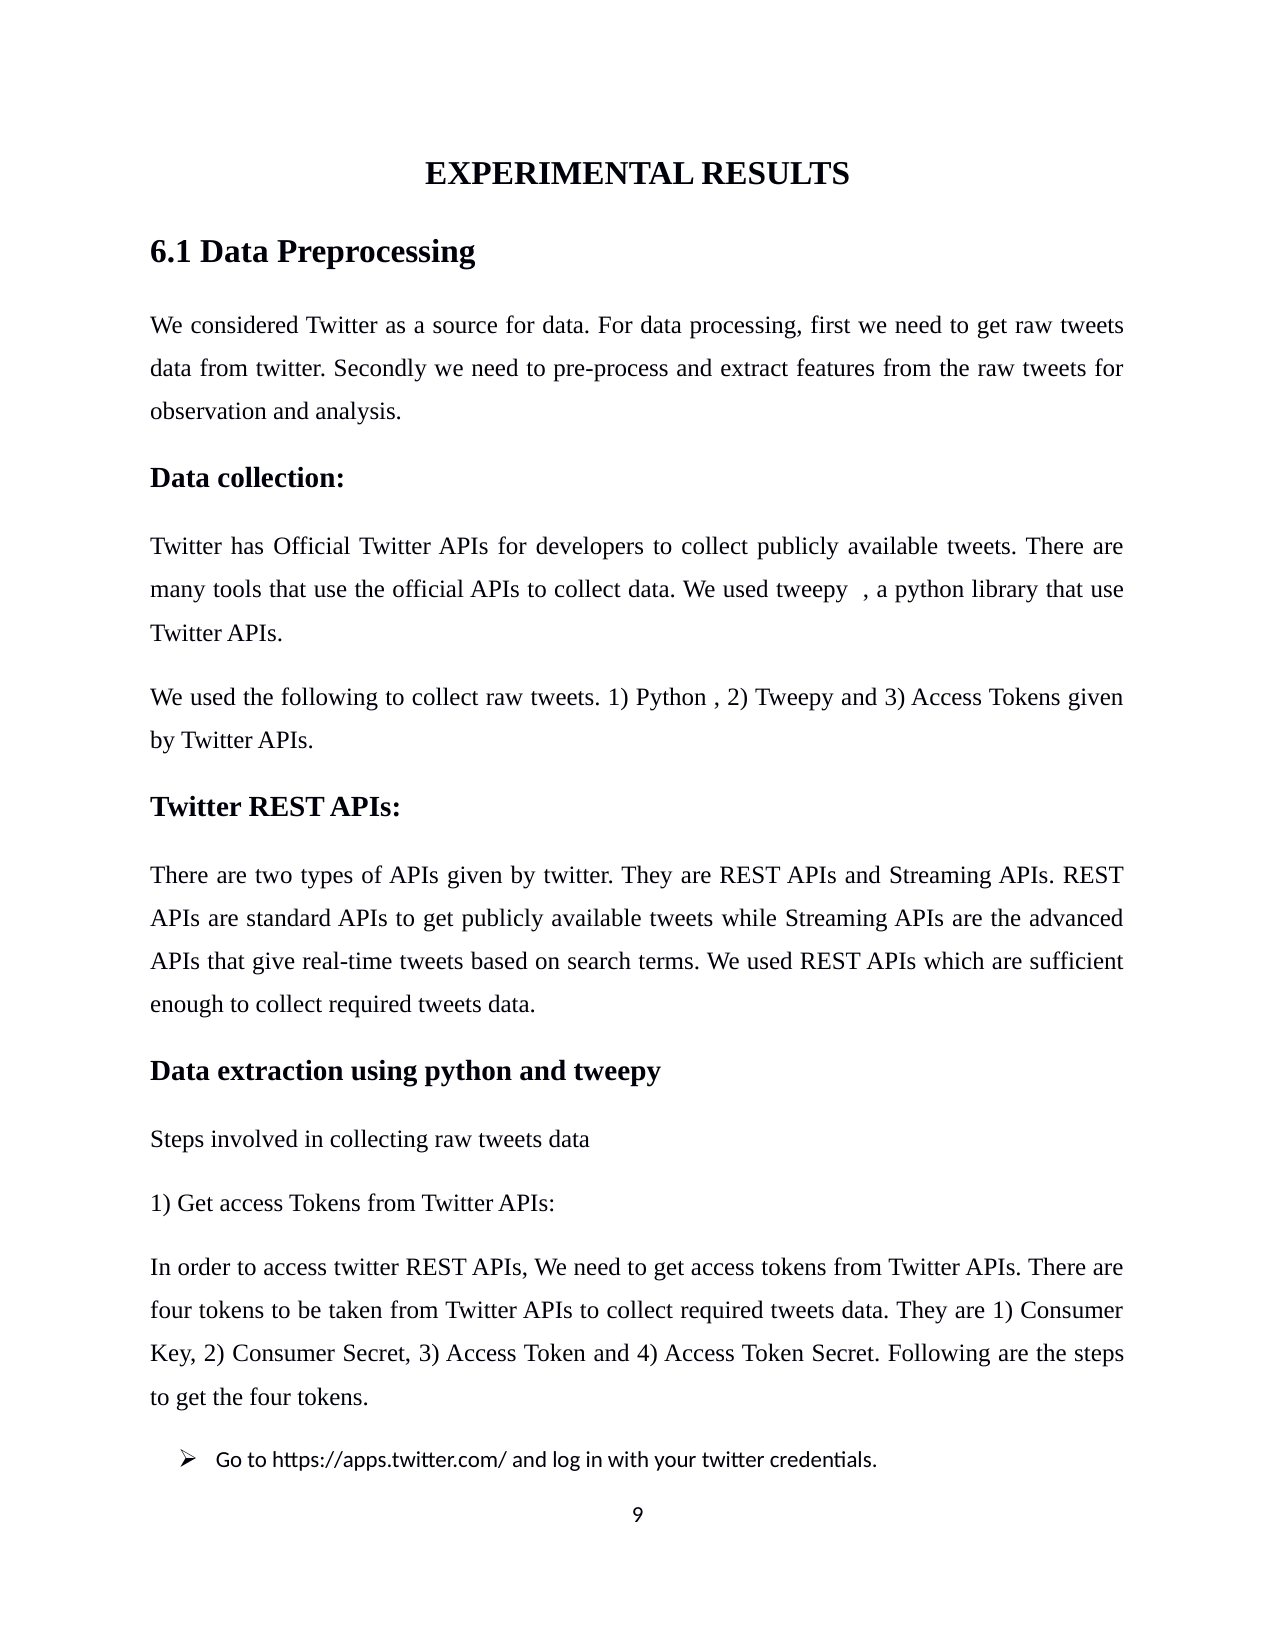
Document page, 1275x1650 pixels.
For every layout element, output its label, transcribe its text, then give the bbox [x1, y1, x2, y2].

text 6.1 Data Preprocessing [150, 232, 1125, 270]
text We used the following to collect raw tweets. 1) Python , 2) Tweepy and 3) Access Tokens given by Twitter APIs. [150, 682, 1125, 753]
text We considered Twitter as a source for data. For data processing, first we need to get raw tweets data from twitter. Secondly we need to pre-process and extract features from the raw tweets for observation and analysis. [150, 310, 1125, 425]
text Data extraction using python and tweepy [150, 1053, 1125, 1087]
text Data collection: [150, 460, 1125, 494]
text There are two types of APIs given by twitter. They are REST APIs and Streaming APIs. REST APIs are standard APIs to get publicly available tweets while Streaming APIs are the advanced APIs that give real-time tweets based on search terms. We used REST APIs which are sufficient enough to collect required tweets data. [150, 860, 1125, 1018]
text Steps involved in collecting raw tweets data [150, 1124, 1125, 1153]
text In order to access twitter REST APIs, We need to get access tokens from Twitter APIs. There are four tokens to be taken from Twitter APIs to collect required tweets data. They are 1) Consumer Key, 2) Consumer Secret, 3) Access Token and 4) Access Token Secret. Following are the steps to get the four tokens. [150, 1252, 1125, 1410]
text 1) Get access Tokens from Twitter APIs: [150, 1188, 1125, 1217]
list Go to https://apps.twitter.com/ and log in with your twitter credentials. [178, 1446, 1125, 1473]
text Twitter REST APIs: [150, 789, 1125, 822]
text EXPERIMENTAL RESULTS [150, 153, 1125, 192]
text Twitter has Official Twitter APIs for developers to collect publicly available tweets. There are many tools that use the official APIs to collect data. We used tweepy , a python library that use Twitter APIs. [150, 531, 1125, 646]
